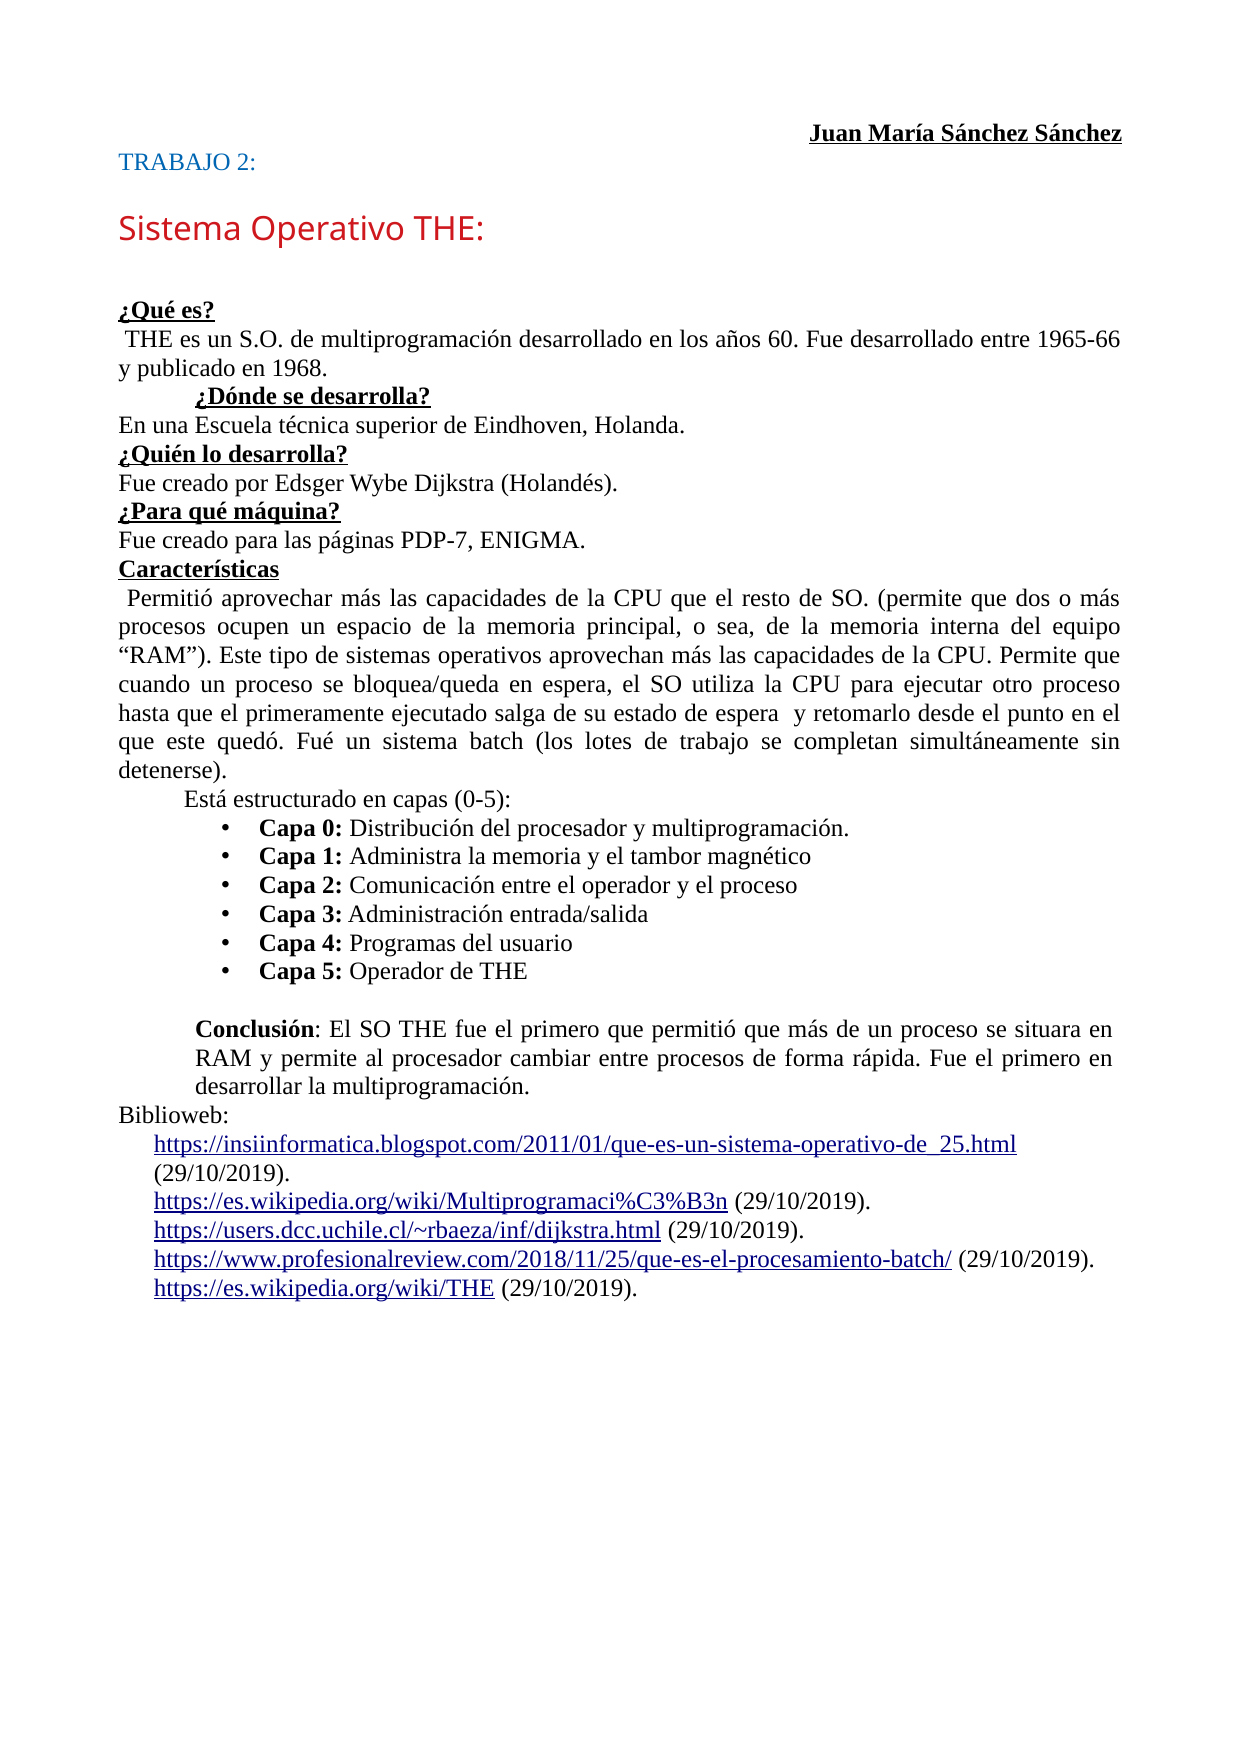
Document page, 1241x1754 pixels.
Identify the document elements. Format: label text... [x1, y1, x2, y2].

text Fue creado para las páginas PDP-7, ENIGMA. [118, 525, 1122, 554]
text ¿Dónde se desarrolla? [118, 381, 1122, 410]
text https://es.wikipedia.org/wiki/Multiprogramaci%C3%B3n (29/10/2019). [153, 1186, 1122, 1215]
text Conclusión: El SO THE fue el primero que permitió que más de un proceso se situara en RAM y permite al procesador cambiar entre procesos de forma rápida. Fue el primero en desarrollar la multiprogramación. [118, 1014, 1122, 1100]
text THE es un S.O. de multiprogramación desarrollado en los años 60. Fue desarrollado entre 1965-66 y publicado en 1968. [118, 324, 1122, 381]
text ¿Qué es? [118, 295, 1122, 324]
list Capa 2: Comunicación entre el operador y el proceso [221, 870, 1122, 899]
text TRABAJO 2: [118, 147, 1122, 176]
text Biblioweb: [118, 1100, 1122, 1129]
text Juan María Sánchez Sánchez [118, 118, 1122, 147]
text Permitió aprovechar más las capacidades de la CPU que el resto de SO. (permite que dos o más procesos ocupen un espacio de la memoria principal, o sea, de la memoria interna del equipo “RAM”). Este tipo de sistemas operativos aprovechan más las capacidades de la CPU. Permite que cuando un proceso se bloquea/queda en espera, el SO utiliza la CPU para ejecutar otro proceso hasta que el primeramente ejecutado salga de su estado de espera y retomarlo desde el punto en el que este quedó. Fué un sistema batch (los lotes de trabajo se completan simultáneamente sin detenerse). [118, 583, 1122, 784]
text ¿Quién lo desarrolla? [118, 439, 1122, 468]
text https://es.wikipedia.org/wiki/THE (29/10/2019). [153, 1273, 1122, 1301]
text Está estructurado en capas (0-5): [118, 784, 1122, 813]
text ¿Para qué máquina? [118, 496, 1122, 525]
text https://users.dcc.uchile.cl/~rbaeza/inf/dijkstra.html (29/10/2019). [153, 1215, 1122, 1244]
list Capa 4: Programas del usuario [221, 928, 1122, 956]
list Capa 0: Distribución del procesador y multiprogramación. [221, 813, 1122, 841]
text En una Escuela técnica superior de Eindhoven, Holanda. [118, 410, 1122, 439]
text Características [118, 554, 1122, 583]
text Sistema Operativo THE: [118, 204, 1122, 250]
list Capa 3: Administración entrada/salida [221, 899, 1122, 928]
list Capa 1: Administra la memoria y el tambor magnético [221, 841, 1122, 870]
text https://insiinformatica.blogspot.com/2011/01/que-es-un-sistema-operativo-de_25.html (29/10/2019). [153, 1129, 1122, 1186]
list Capa 5: Operador de THE [221, 956, 1122, 985]
text https://www.profesionalreview.com/2018/11/25/que-es-el-procesamiento-batch/ (29/10/2019). [153, 1244, 1122, 1273]
text Fue creado por Edsger Wybe Dijkstra (Holandés). [118, 468, 1122, 496]
